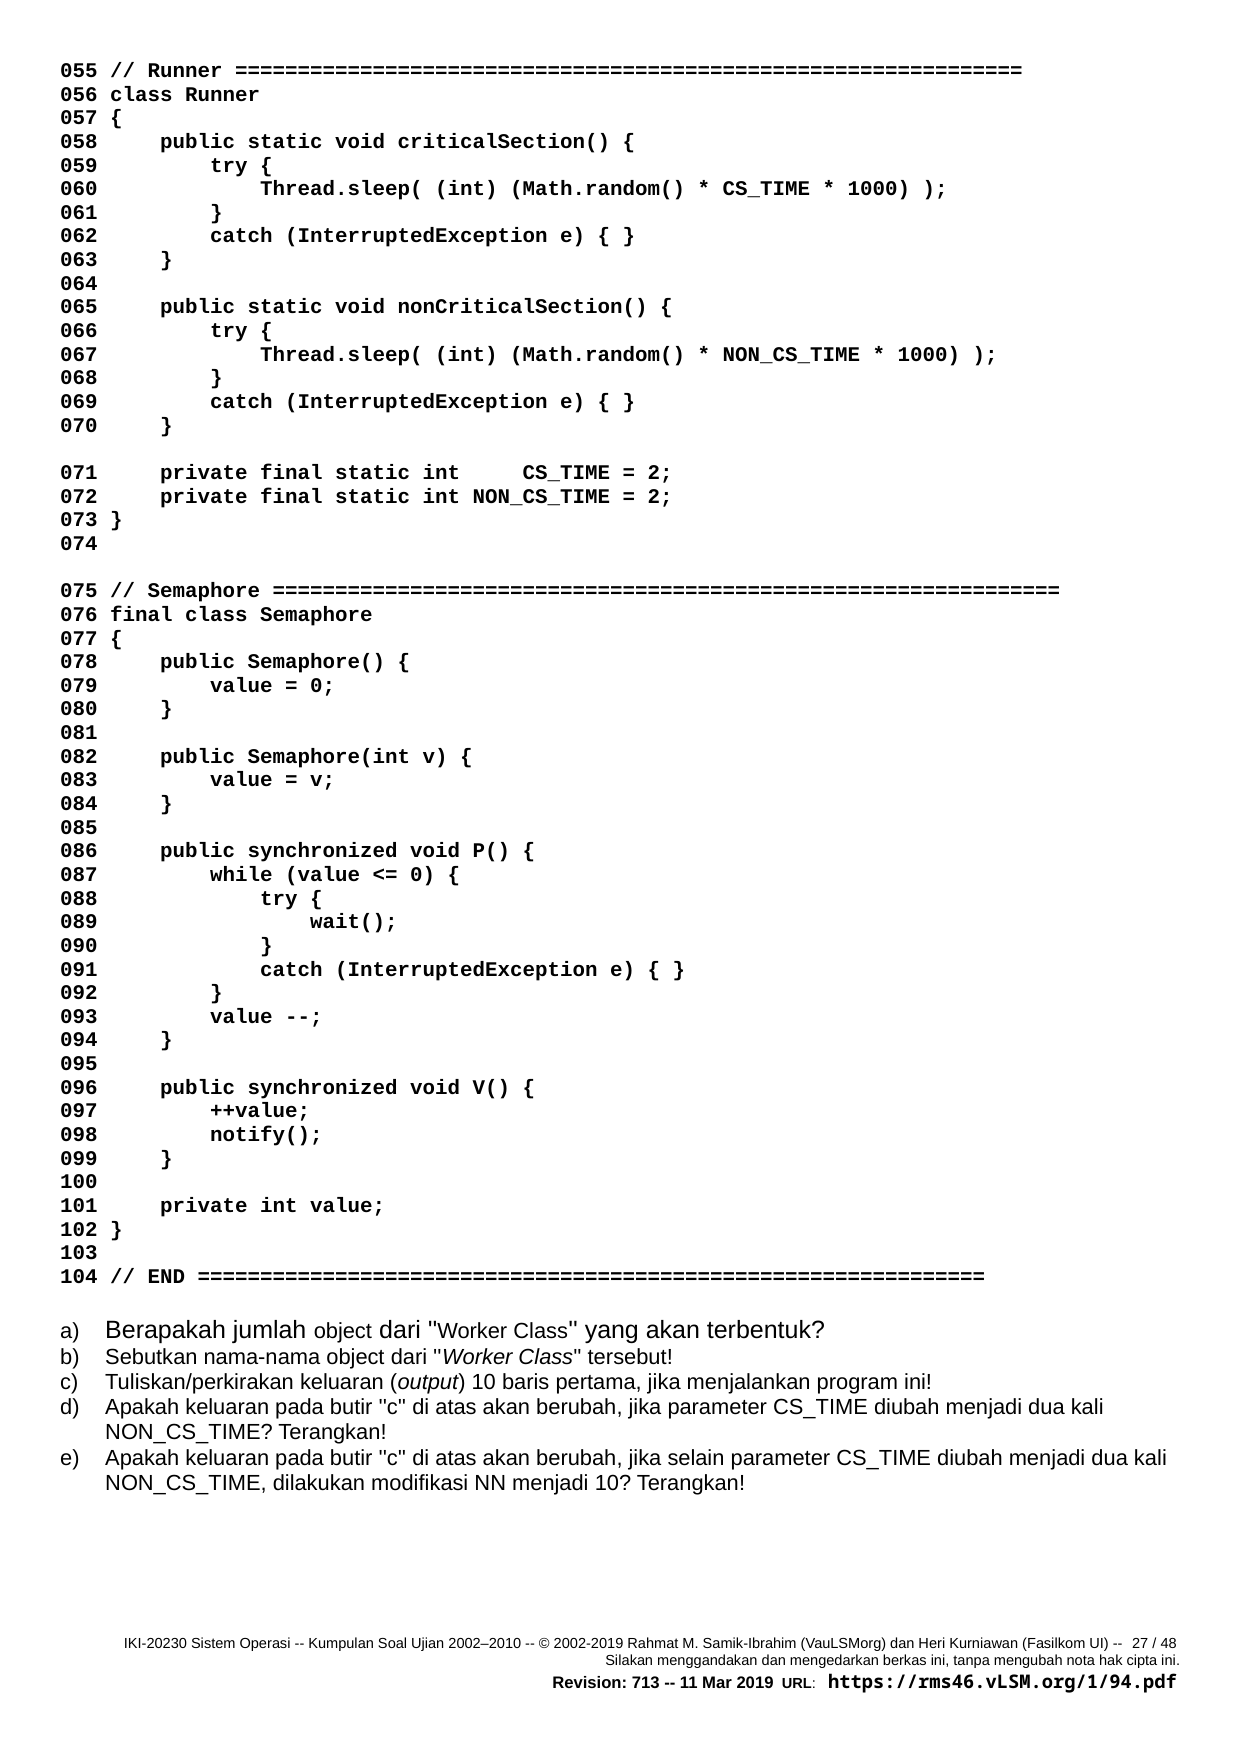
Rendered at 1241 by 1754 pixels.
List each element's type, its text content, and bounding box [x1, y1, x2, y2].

list 078 public Semaphore() { [60, 651, 1181, 675]
list 080 } [60, 698, 1181, 722]
list 073 } [60, 509, 1181, 533]
list 103 [60, 1242, 1181, 1266]
list 068 } [60, 367, 1181, 391]
list 055 // Runner =============================================================== [60, 60, 1181, 84]
list 059 try { [60, 154, 1181, 178]
list 090 } [60, 935, 1181, 958]
list 102 } [60, 1219, 1181, 1242]
list 072 private final static int NON_CS_TIME = 2; [60, 486, 1181, 509]
list 066 try { [60, 320, 1181, 344]
list 096 public synchronized void V() { [60, 1077, 1181, 1100]
list Sebutkan nama-nama object dari ''Worker Class'' tersebut! [60, 1343, 1181, 1369]
list 097 ++value; [60, 1100, 1181, 1124]
list Berapakah jumlah object dari ''Worker Class'' yang akan terbentuk? [60, 1315, 1181, 1343]
list Apakah keluaran pada butir ''c'' di atas akan berubah, jika selain parameter CS_TIME diubah menjadi dua kali NON_CS_TIME, dilakukan modifikasi NN menjadi 10? Terangkan! [60, 1444, 1181, 1495]
list 069 catch (InterruptedException e) { } [60, 391, 1181, 415]
list Apakah keluaran pada butir ''c'' di atas akan berubah, jika parameter CS_TIME diubah menjadi dua kali NON_CS_TIME? Terangkan! [60, 1394, 1181, 1444]
list 085 [60, 817, 1181, 840]
list 100 [60, 1171, 1181, 1195]
list 087 while (value <= 0) { [60, 864, 1181, 888]
list 079 value = 0; [60, 675, 1181, 698]
list 081 [60, 722, 1181, 746]
list 101 private int value; [60, 1195, 1181, 1219]
list 057 { [60, 107, 1181, 131]
list 058 public static void criticalSection() { [60, 131, 1181, 154]
list 067 Thread.sleep( (int) (Math.random() * NON_CS_TIME * 1000) ); [60, 344, 1181, 367]
list 063 } [60, 249, 1181, 273]
list 071 private final static int CS_TIME = 2; [60, 462, 1181, 486]
list 062 catch (InterruptedException e) { } [60, 226, 1181, 249]
list 082 public Semaphore(int v) { [60, 746, 1181, 769]
list Tuliskan/perkirakan keluaran (output) 10 baris pertama, jika menjalankan program ini! [60, 1369, 1181, 1394]
list 075 // Semaphore =============================================================== [60, 580, 1181, 604]
list 061 } [60, 202, 1181, 226]
list 074 [60, 533, 1181, 557]
list 088 try { [60, 888, 1181, 911]
list 065 public static void nonCriticalSection() { [60, 296, 1181, 320]
list 098 notify(); [60, 1124, 1181, 1148]
list 083 value = v; [60, 769, 1181, 793]
list 056 class Runner [60, 84, 1181, 107]
list 086 public synchronized void P() { [60, 840, 1181, 864]
list 064 [60, 273, 1181, 296]
list 095 [60, 1053, 1181, 1077]
list 070 } [60, 415, 1181, 438]
list 076 final class Semaphore [60, 604, 1181, 627]
list 104 // END =============================================================== [60, 1266, 1181, 1289]
list 089 wait(); [60, 911, 1181, 935]
list 092 } [60, 982, 1181, 1006]
list 077 { [60, 627, 1181, 651]
list 094 } [60, 1029, 1181, 1053]
list 099 } [60, 1148, 1181, 1171]
list 084 } [60, 793, 1181, 817]
list 091 catch (InterruptedException e) { } [60, 958, 1181, 982]
list 093 value --; [60, 1006, 1181, 1029]
list 060 Thread.sleep( (int) (Math.random() * CS_TIME * 1000) ); [60, 178, 1181, 202]
